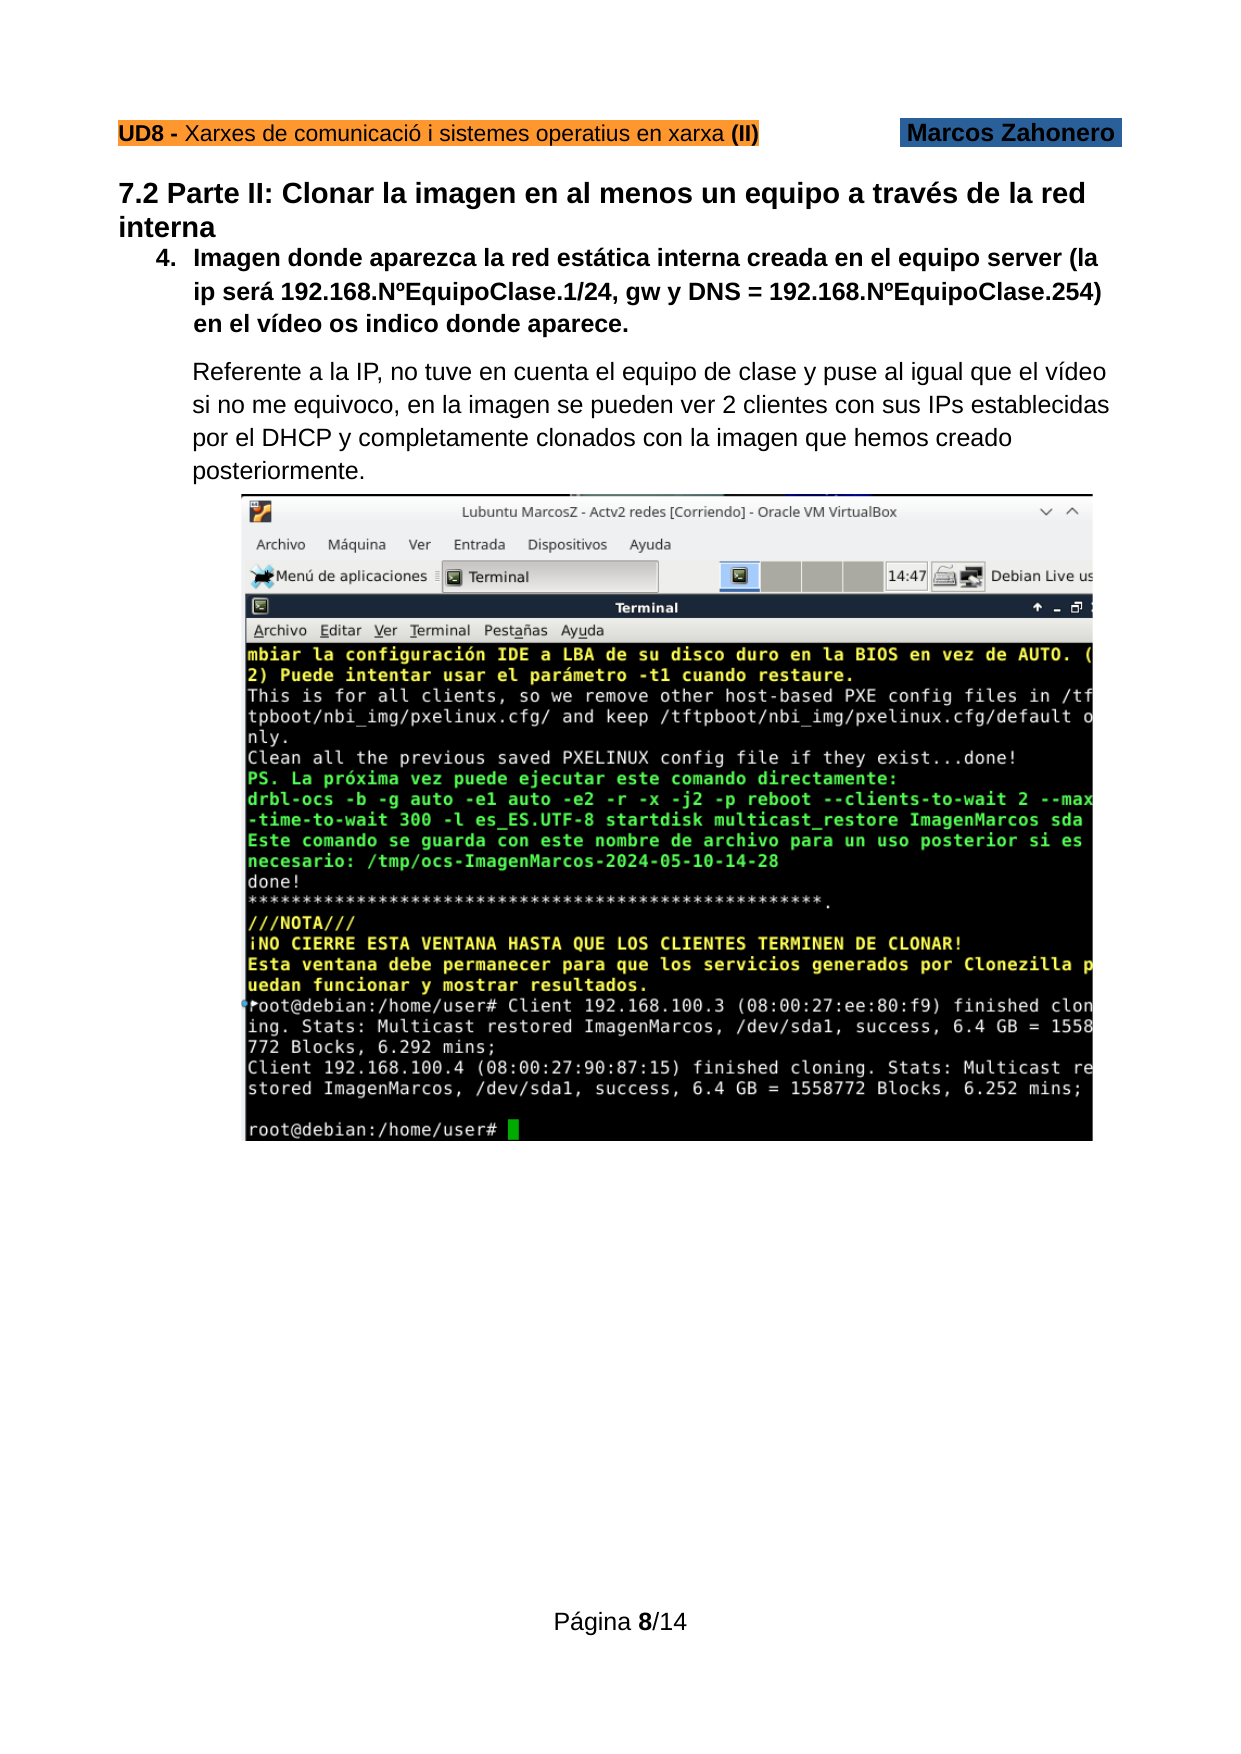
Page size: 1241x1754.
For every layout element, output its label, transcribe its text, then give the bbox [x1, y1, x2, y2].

text Referente a la IP, no tuve en cuenta el equipo de clase y puse al igual que el vídeo si no me equivoco, en la imagen se pueden ver 2 clientes con sus IPs establecidas por el DHCP y completamente clonados con la imagen que hemos creado posteriormente. [118, 357, 1122, 485]
subtitle 7.2 Parte II: Clonar la imagen en al menos un equipo a través de la red interna [118, 176, 1122, 243]
picture [241, 494, 1093, 1141]
list Imagen donde aparezca la red estática interna creada en el equipo server (la ip será 192.168.NºEquipoClase.1/24, gw y DNS = 192.168.NºEquipoClase.254) en el vídeo os indico donde aparece. [156, 243, 1122, 338]
